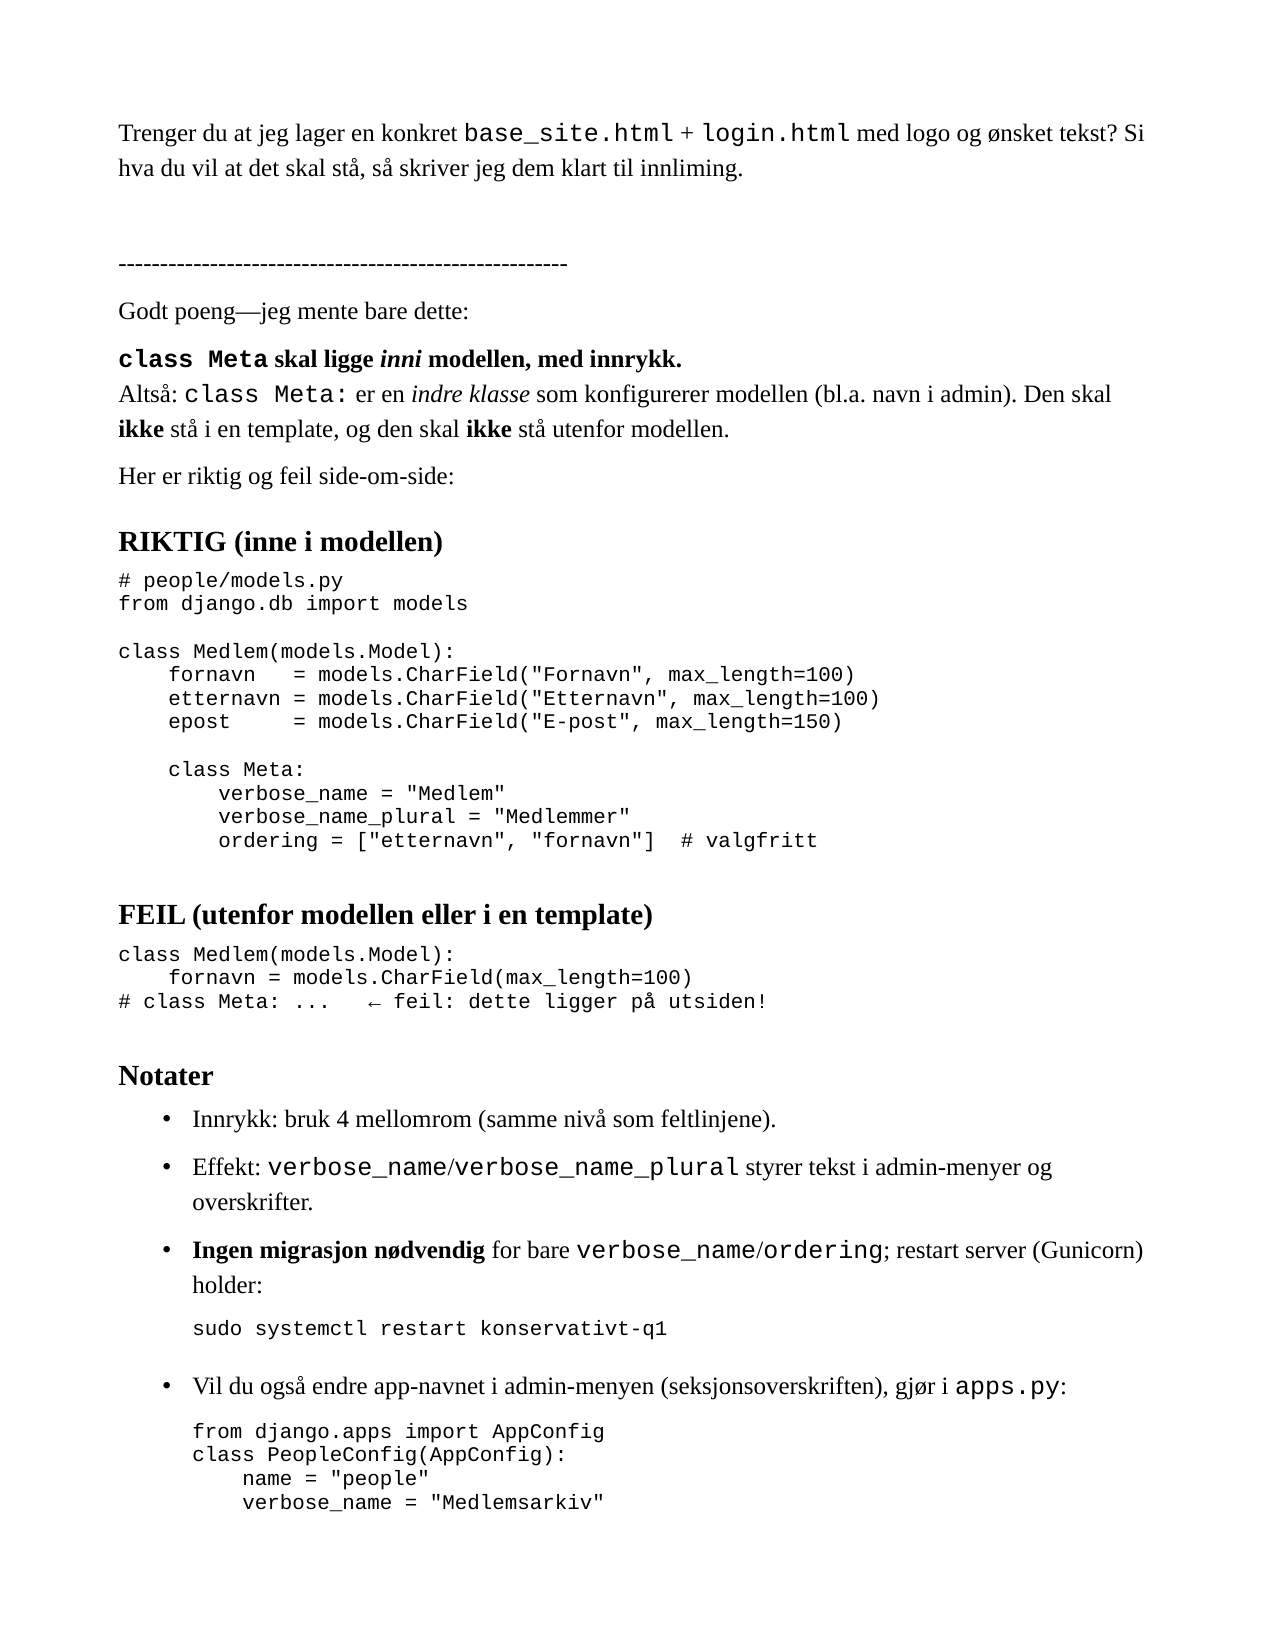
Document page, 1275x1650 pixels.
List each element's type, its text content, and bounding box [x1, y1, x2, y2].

subtitle FEIL (utenfor modellen eller i en template) [118, 897, 1157, 931]
text epost = models.CharField("E-post", max_length=150) [118, 712, 1157, 735]
list sudo systemctl restart konservativt-q1 [162, 1318, 1157, 1341]
list Ingen migrasjon nødvendig for bare verbose_name/ordering; restart server (Gunicorn) holder: [162, 1235, 1157, 1299]
text fornavn = models.CharField(max_length=100) [118, 967, 1157, 991]
text # people/models.py [118, 570, 1157, 593]
text class Medlem(models.Model): [118, 641, 1157, 664]
text class Meta skal ligge inni modellen, med innrykk. Altså: class Meta: er en indre klasse som konfigurerer modellen (bl.a. navn i admin). Den skal ikke stå i en template, og den skal ikke stå utenfor modellen. [118, 344, 1157, 443]
text Her er riktig og feil side-om-side: [118, 461, 1157, 490]
list from django.apps import AppConfig [162, 1421, 1157, 1444]
list name = "people" [162, 1468, 1157, 1492]
list class PeopleConfig(AppConfig): [162, 1444, 1157, 1468]
text verbose_name = "Medlem" [118, 782, 1157, 806]
text Godt poeng—jeg mente bare dette: [118, 296, 1157, 325]
subtitle Notater [118, 1058, 1157, 1092]
text class Meta: [118, 759, 1157, 782]
text fornavn = models.CharField("Fornavn", max_length=100) [118, 664, 1157, 688]
list Effekt: verbose_name/verbose_name_plural styrer tekst i admin-menyer og overskrifter. [162, 1152, 1157, 1216]
list Innrykk: bruk 4 mellomrom (samme nivå som feltlinjene). [162, 1104, 1157, 1133]
text etternavn = models.CharField("Etternavn", max_length=100) [118, 688, 1157, 712]
text from django.db import models [118, 593, 1157, 617]
subtitle RIKTIG (inne i modellen) [118, 524, 1157, 557]
text class Medlem(models.Model): [118, 943, 1157, 967]
text Trenger du at jeg lager en konkret base_site.html + login.html med logo og ønsket tekst? Si hva du vil at det skal stå, så skriver jeg dem klart til innliming. [118, 118, 1157, 182]
text ordering = ["etternavn", "fornavn"] # valgfritt [118, 830, 1157, 853]
text verbose_name_plural = "Medlemmer" [118, 806, 1157, 830]
text ------------------------------------------------------ [118, 248, 1157, 277]
list verbose_name = "Medlemsarkiv" [162, 1492, 1157, 1515]
list Vil du også endre app-navnet i admin-menyen (seksjonsoverskriften), gjør i apps.py: [162, 1371, 1157, 1402]
text # class Meta: ... ← feil: dette ligger på utsiden! [118, 991, 1157, 1014]
